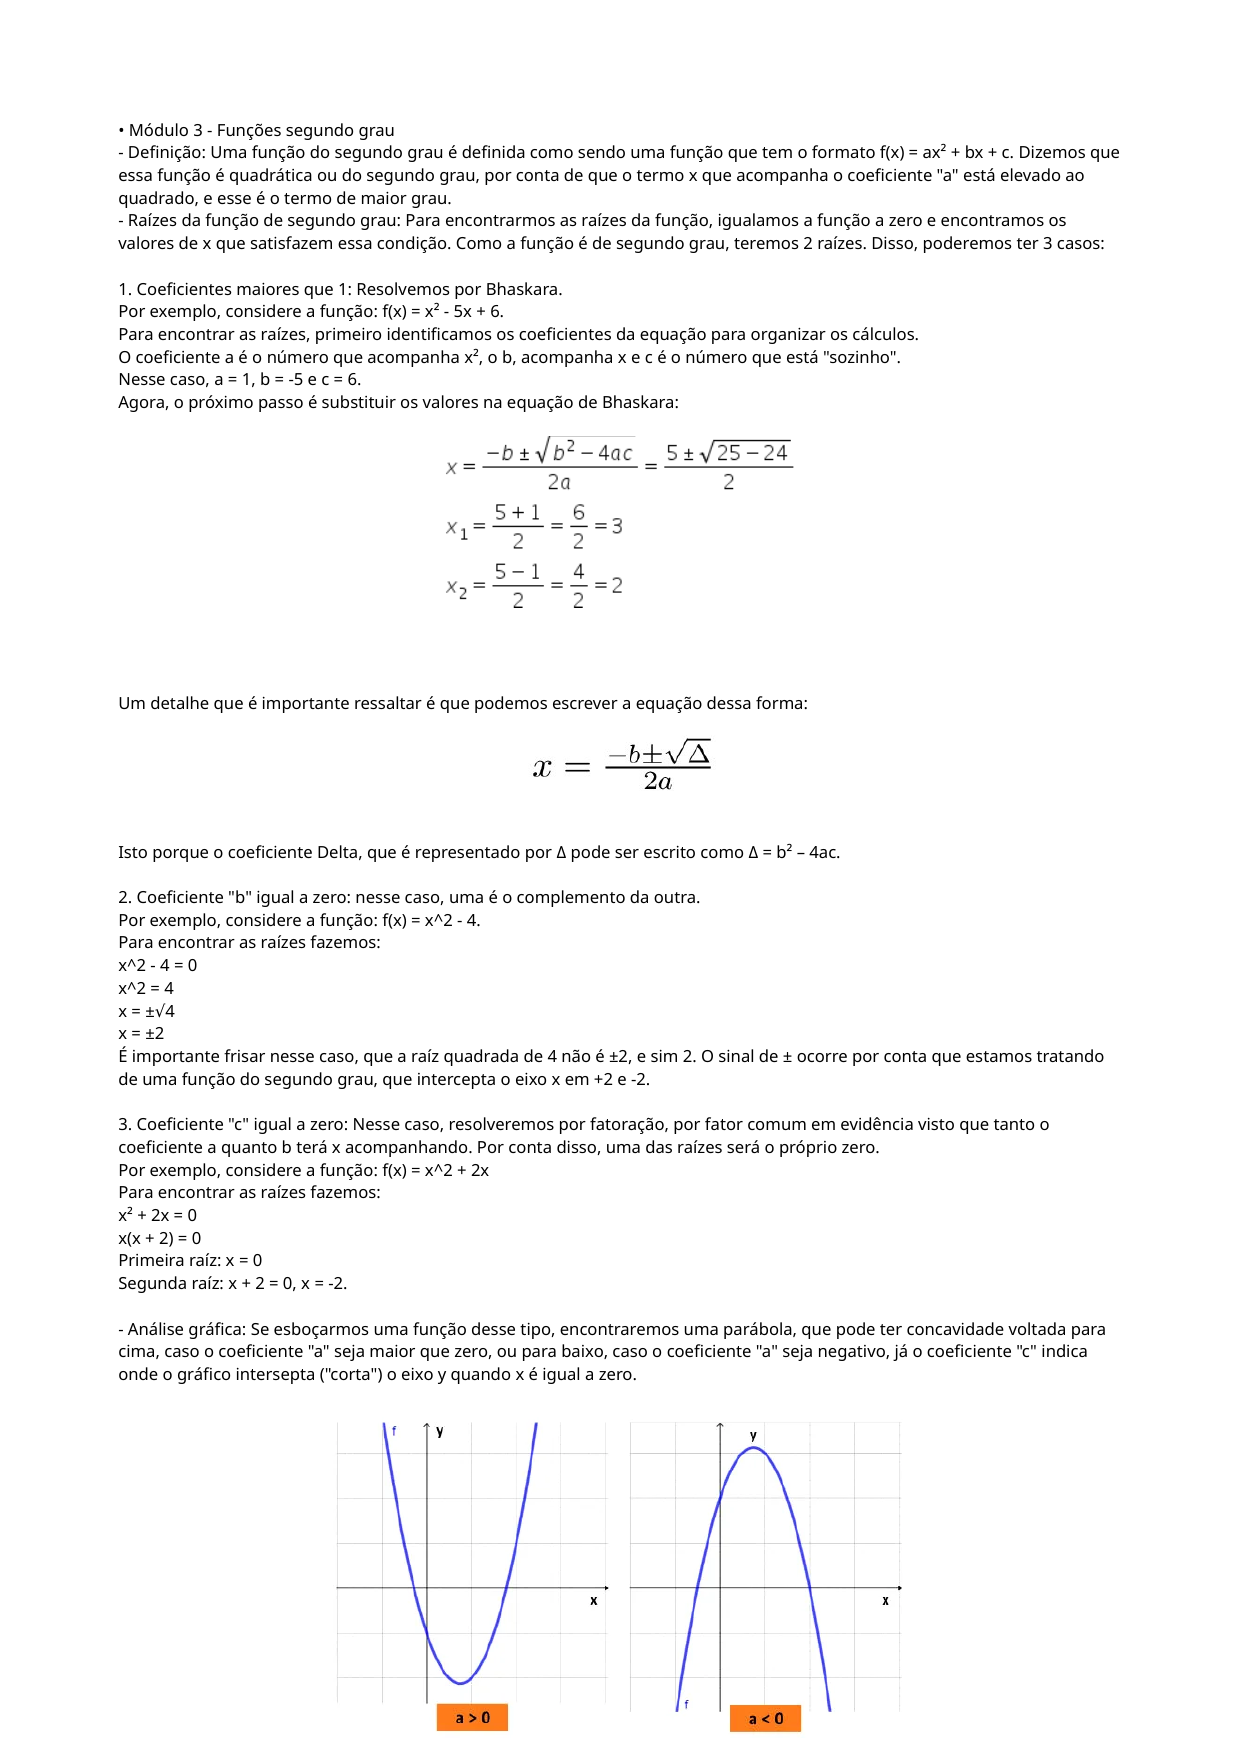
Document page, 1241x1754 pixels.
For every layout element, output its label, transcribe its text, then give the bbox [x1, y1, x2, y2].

text x^2 = 4 [118, 976, 1122, 999]
text Agora, o próximo passo é substituir os valores na equação de Bhaskara: [118, 391, 1122, 413]
text Para encontrar as raízes fazemos: [118, 1181, 1122, 1203]
text 3. Coeficiente "c" igual a zero: Nesse caso, resolveremos por fatoração, por fator comum em evidência visto que tanto o coeficiente a quanto b terá x acompanhando. Por conta disso, uma das raízes será o próprio zero. [118, 1113, 1122, 1158]
text Primeira raíz: x = 0 [118, 1249, 1122, 1272]
text 1. Coeficientes maiores que 1: Resolvemos por Bhaskara. [118, 277, 1122, 300]
text Por exemplo, considere a função: f(x) = x^2 - 4. [118, 908, 1122, 931]
text Segunda raíz: x + 2 = 0, x = -2. [118, 1272, 1122, 1294]
text Para encontrar as raízes fazemos: [118, 931, 1122, 954]
text x^2 - 4 = 0 [118, 954, 1122, 976]
text É importante frisar nesse caso, que a raíz quadrada de 4 não é ±2, e sim 2. O sinal de ± ocorre por conta que estamos tratando de uma função do segundo grau, que intercepta o eixo x em +2 e -2. [118, 1044, 1122, 1090]
text x = ±2 [118, 1022, 1122, 1044]
text x² + 2x = 0 [118, 1203, 1122, 1226]
text 2. Coeficiente "b" igual a zero: nesse caso, uma é o complemento da outra. [118, 886, 1122, 908]
text • Módulo 3 - Funções segundo grau [118, 118, 1122, 141]
text - Raízes da função de segundo grau: Para encontrarmos as raízes da função, igualamos a função a zero e encontramos os valores de x que satisfazem essa condição. Como a função é de segundo grau, teremos 2 raízes. Disso, poderemos ter 3 casos: [118, 209, 1122, 254]
text Isto porque o coeficiente Delta, que é representado por Δ pode ser escrito como Δ = b² – 4ac. [118, 840, 1122, 863]
text x = ±√4 [118, 999, 1122, 1022]
text - Análise gráfica: Se esboçarmos uma função desse tipo, encontraremos uma parábola, que pode ter concavidade voltada para cima, caso o coeficiente "a" seja maior que zero, ou para baixo, caso o coeficiente "a" seja negativo, já o coeficiente "c" indica onde o gráfico intersepta ("corta") o eixo y quando x é igual a zero. [118, 1317, 1122, 1385]
text - Definição: Uma função do segundo grau é definida como sendo uma função que tem o formato f(x) = ax² + bx + c. Dizemos que essa função é quadrática ou do segundo grau, por conta de que o termo x que acompanha o coeficiente "a" está elevado ao quadrado, e esse é o termo de maior grau. [118, 141, 1122, 209]
text Nesse caso, a = 1, b = -5 e c = 6. [118, 368, 1122, 391]
text Para encontrar as raízes, primeiro identificamos os coeficientes da equação para organizar os cálculos. [118, 322, 1122, 345]
text x(x + 2) = 0 [118, 1226, 1122, 1249]
text O coeficiente a é o número que acompanha x², o b, acompanha x e c é o número que está "sozinho". [118, 345, 1122, 368]
text Um detalhe que é importante ressaltar é que podemos escrever a equação dessa forma: [118, 692, 1122, 714]
text Por exemplo, considere a função: f(x) = x^2 + 2x [118, 1158, 1122, 1181]
text Por exemplo, considere a função: f(x) = x² - 5x + 6. [118, 300, 1122, 322]
